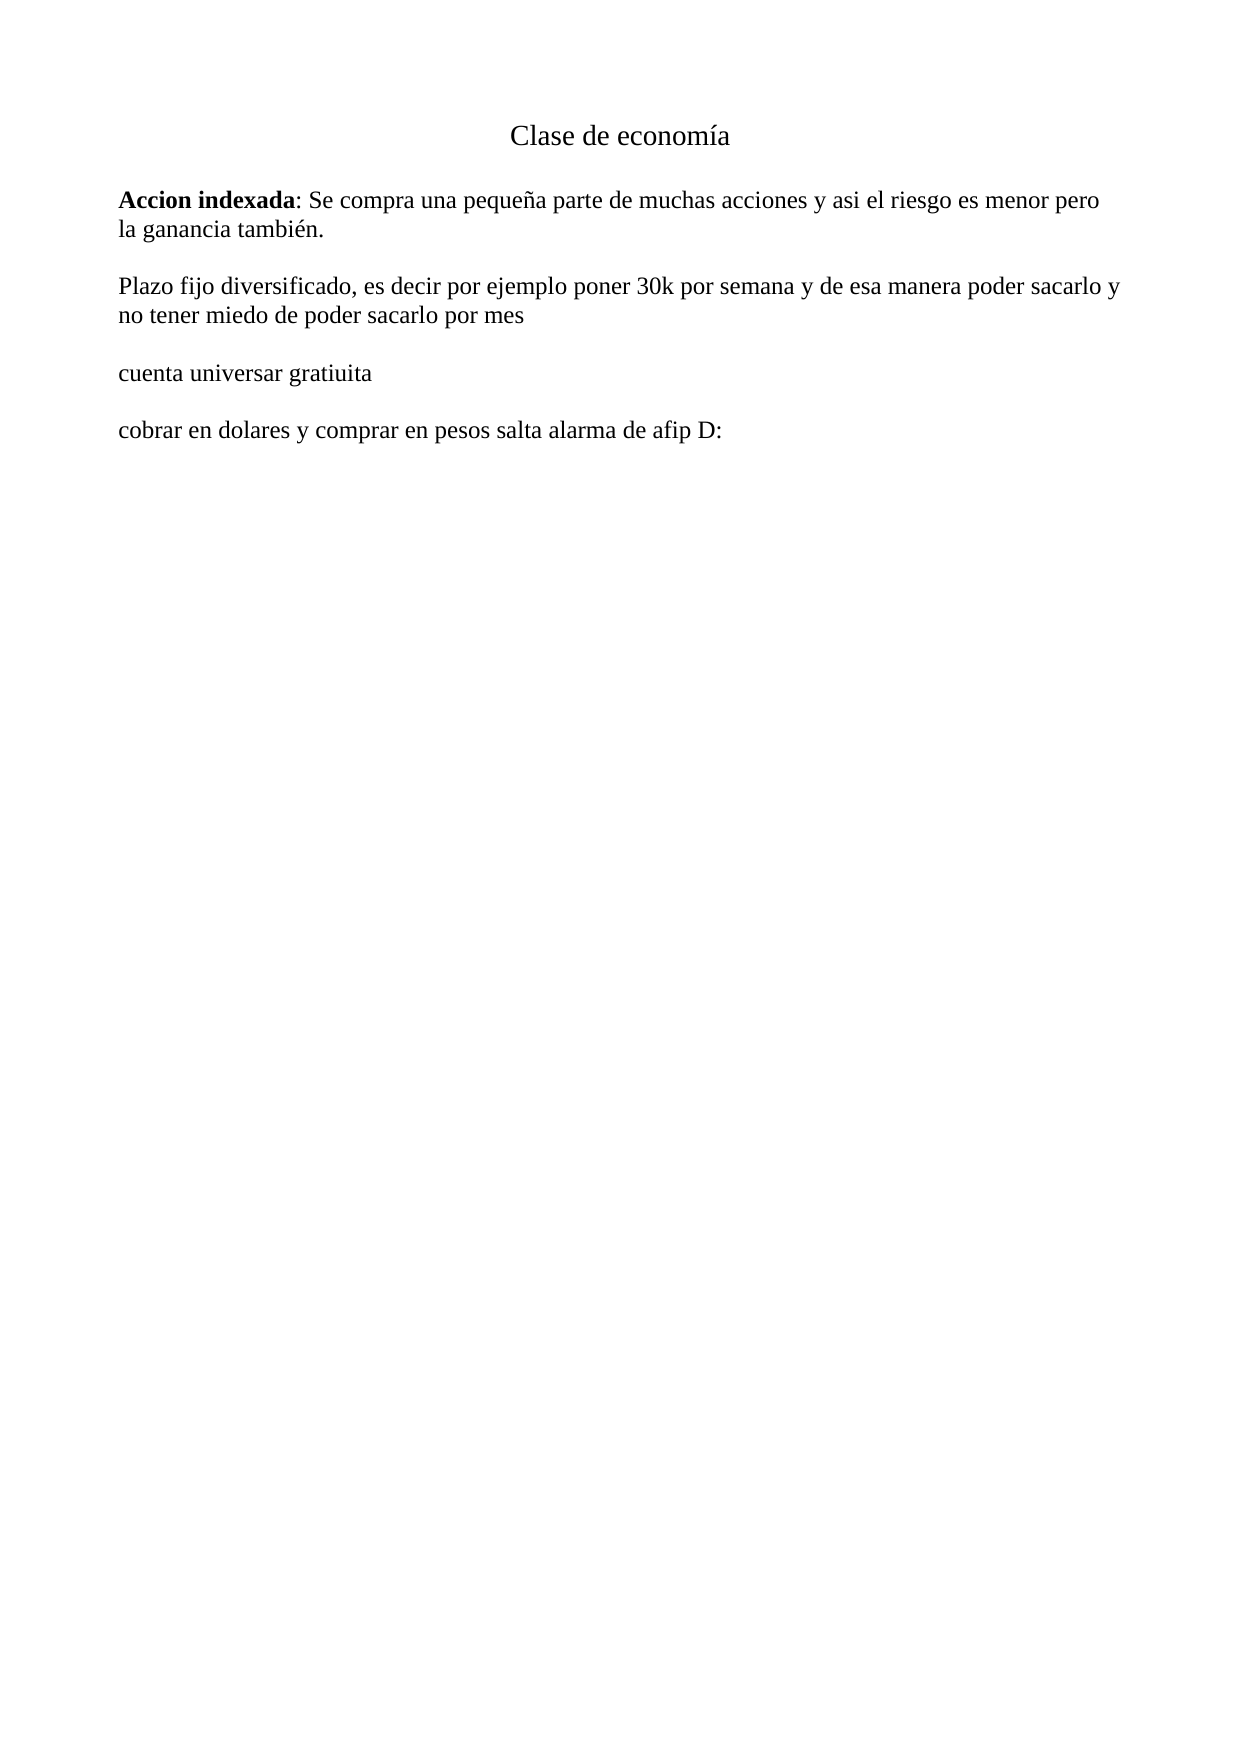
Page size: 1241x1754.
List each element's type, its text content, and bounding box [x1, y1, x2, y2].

text Clase de economía [118, 118, 1122, 152]
text cobrar en dolares y comprar en pesos salta alarma de afip D: [118, 415, 1122, 444]
text Plazo fijo diversificado, es decir por ejemplo poner 30k por semana y de esa manera poder sacarlo y no tener miedo de poder sacarlo por mes [118, 271, 1122, 329]
text cuenta universar gratiuita [118, 358, 1122, 386]
text Accion indexada: Se compra una pequeña parte de muchas acciones y asi el riesgo es menor pero la ganancia también. [118, 185, 1122, 243]
